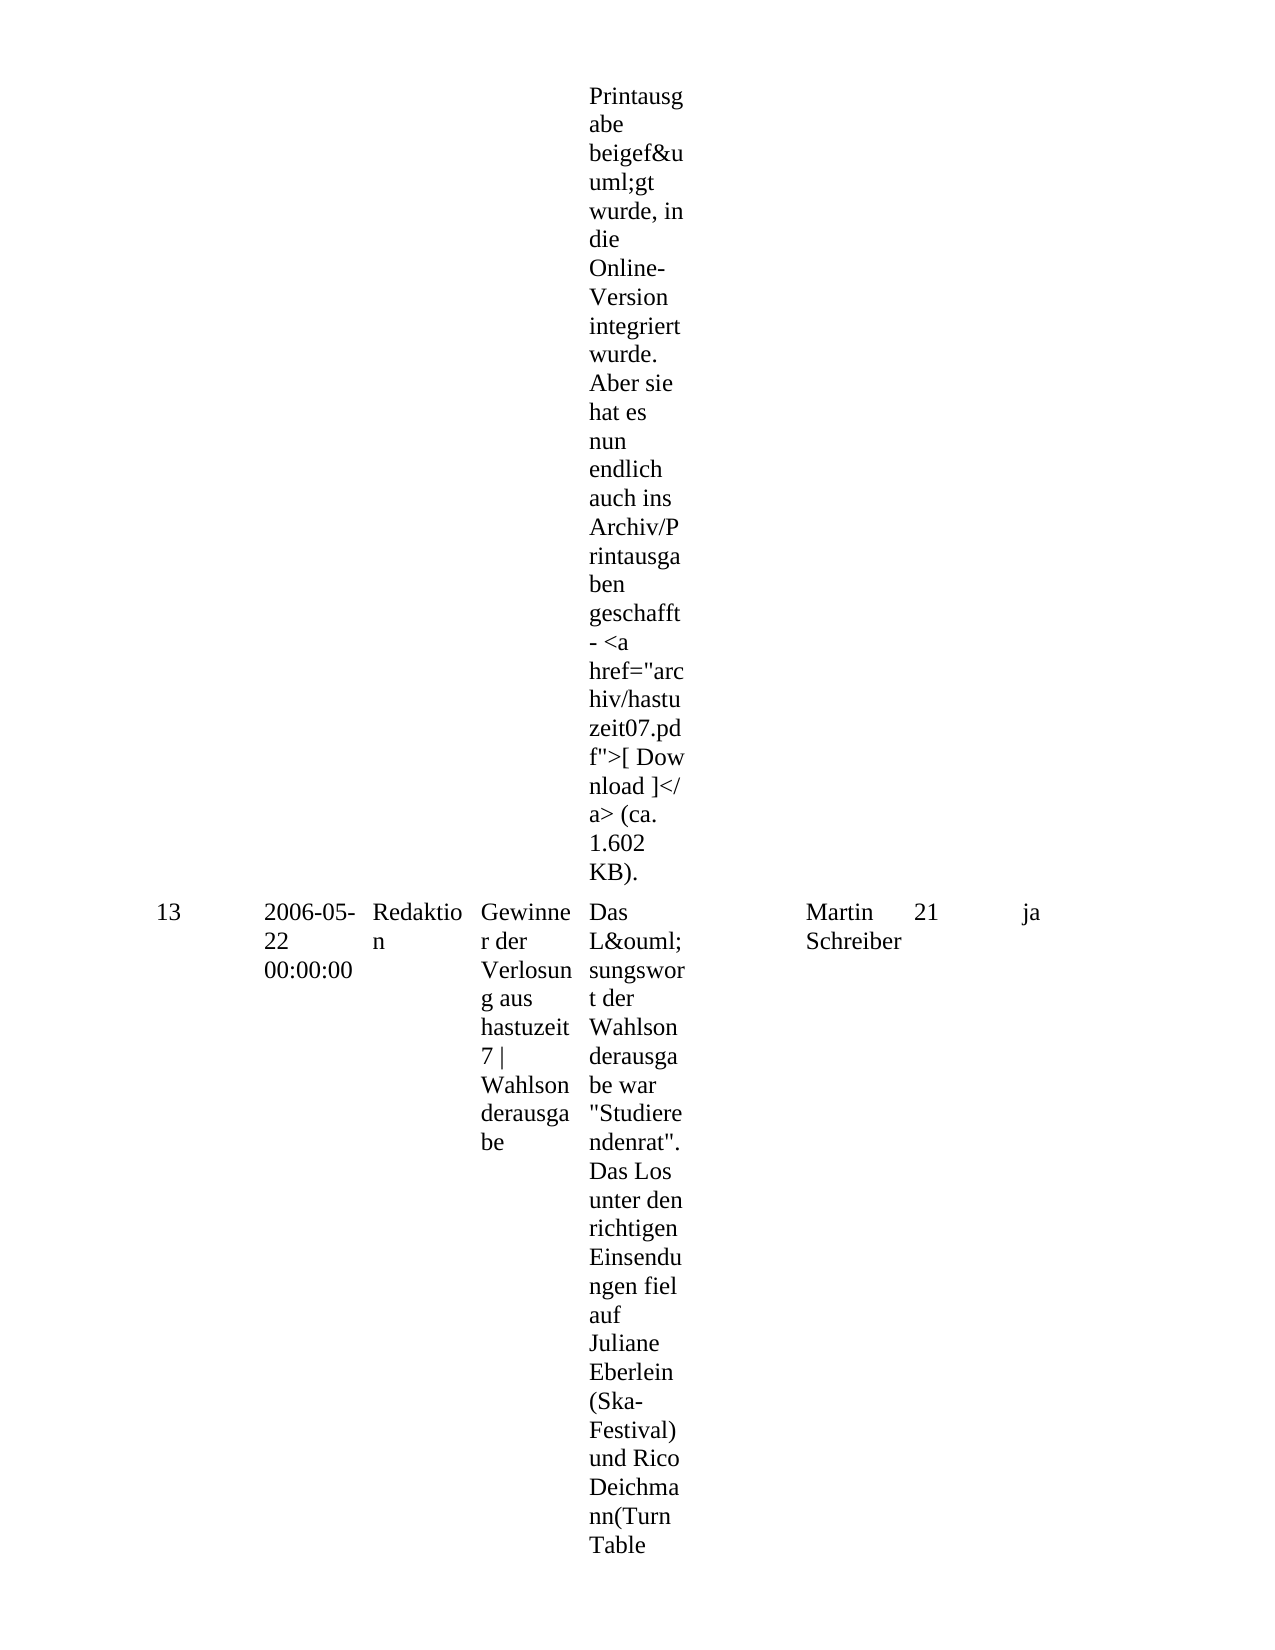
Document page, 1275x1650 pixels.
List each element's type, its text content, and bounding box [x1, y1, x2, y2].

table_cell [908, 75, 1017, 891]
table_cell ja [1017, 891, 1125, 1564]
table_cell Printausgabe beigef&uuml;gt wurde, in die Online-Version integriert wurde. Aber sie hat es nun endlich auch ins Archiv/Printausgaben geschafft - <a href="archiv/hastuzeit07.pdf">[ Download ]</a> (ca. 1.602 KB). [583, 75, 692, 891]
table_cell [150, 75, 258, 891]
table_cell [692, 891, 800, 1564]
table_cell [1017, 75, 1125, 891]
table_cell [475, 75, 583, 891]
table_cell Gewinner der Verlosung aus hastuzeit 7 | Wahlsonderausgabe [475, 891, 583, 1564]
table_cell 21 [908, 891, 1017, 1564]
table_cell Redaktion [367, 891, 475, 1564]
table_cell [800, 75, 908, 891]
table_cell Martin Schreiber [800, 891, 908, 1564]
table_cell 13 [150, 891, 258, 1564]
table_cell Das L&ouml;sungswort der Wahlsonderausgabe war "Studierendenrat". Das Los unter den richtigen Einsendungen fiel auf Juliane Eberlein (Ska-Festival)und Rico Deichmann(Turn Table [583, 891, 692, 1564]
table_cell [692, 75, 800, 891]
table_cell [258, 75, 367, 891]
table_cell 2006-05-22 00:00:00 [258, 891, 367, 1564]
table_cell [367, 75, 475, 891]
